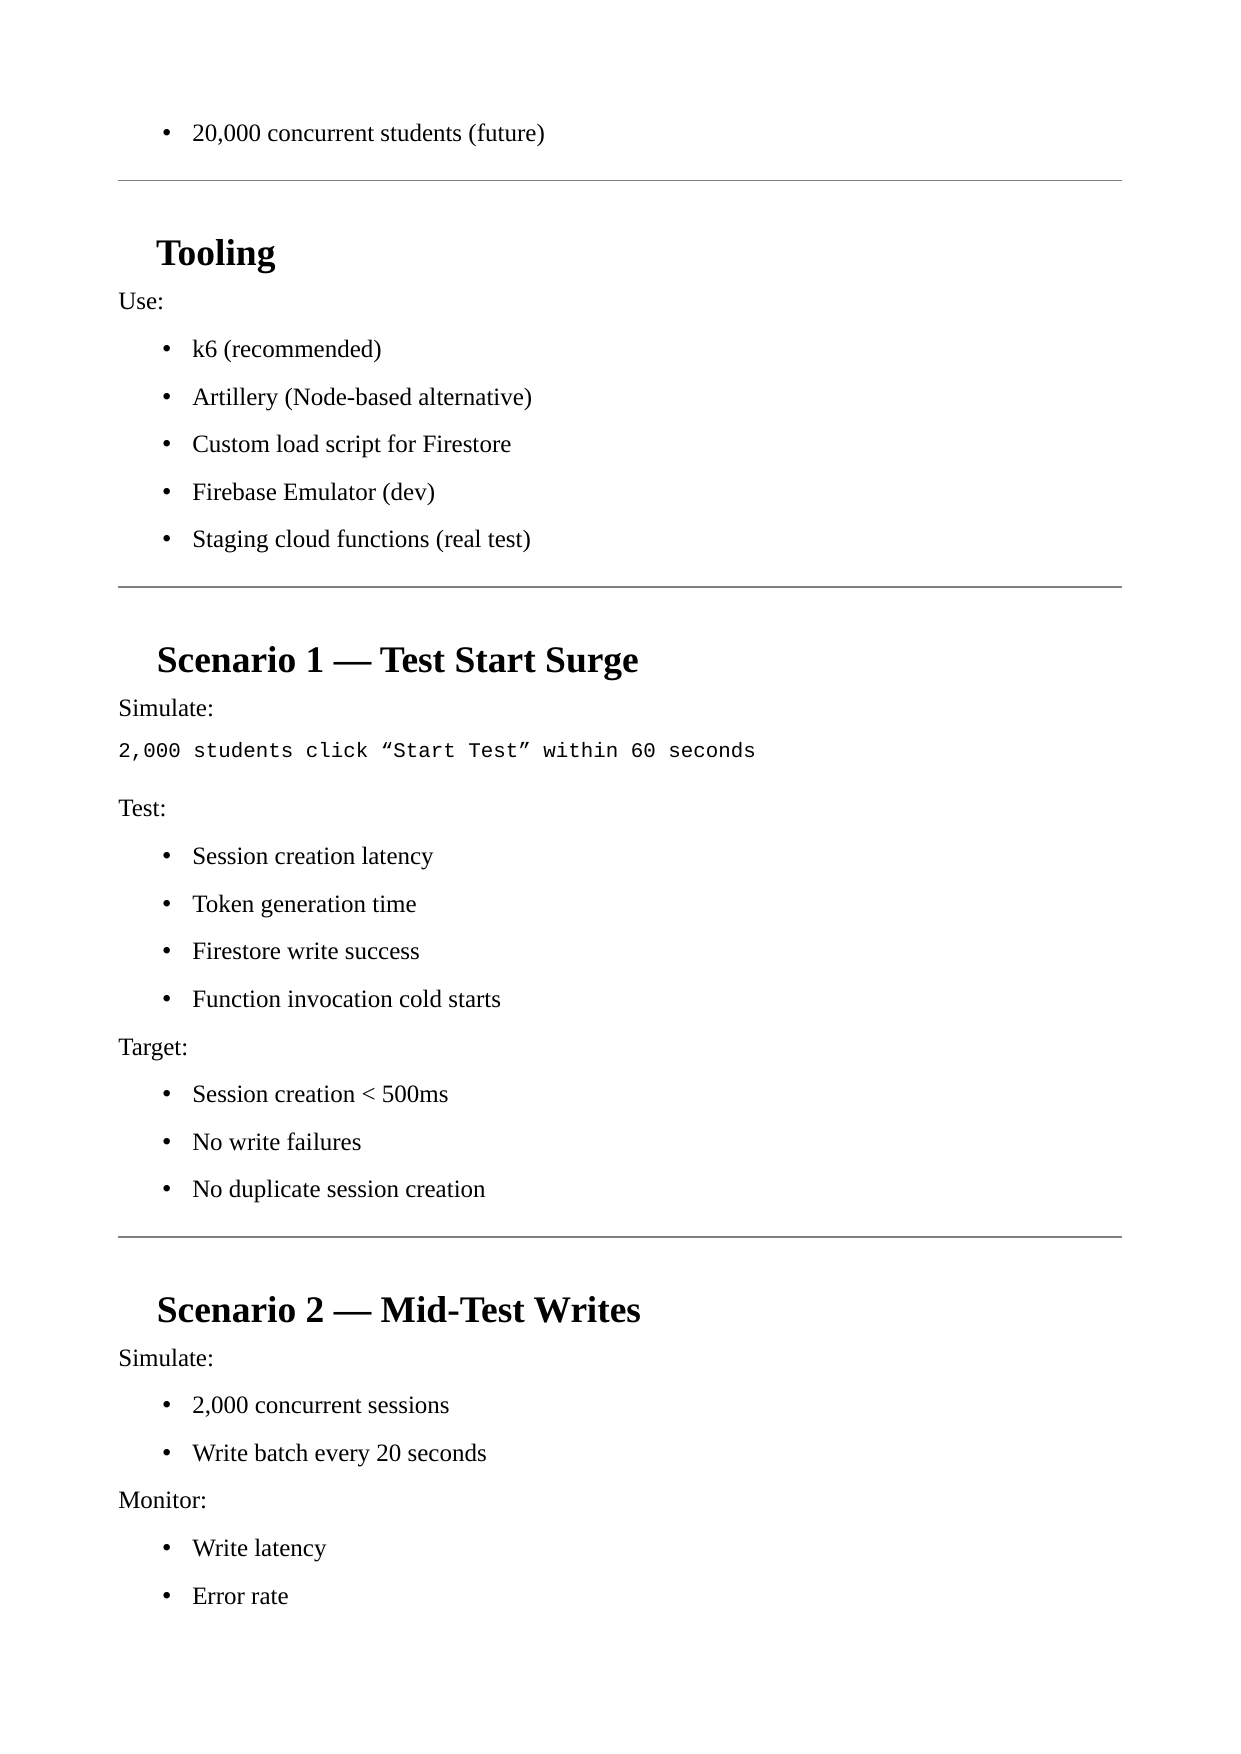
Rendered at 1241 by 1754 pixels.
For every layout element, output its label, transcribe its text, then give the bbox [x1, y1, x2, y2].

text Target: [118, 1032, 1122, 1060]
subtitle 🧪 Scenario 1 — Test Start Surge [118, 637, 1122, 680]
list Custom load script for Firestore [162, 429, 1122, 458]
list Write batch every 20 seconds [162, 1438, 1122, 1467]
text Monitor: [118, 1486, 1122, 1514]
text Simulate: [118, 1343, 1122, 1371]
subtitle 🧪 Scenario 2 — Mid-Test Writes [118, 1287, 1122, 1330]
list k6 (recommended) [162, 334, 1122, 363]
text Test: [118, 793, 1122, 822]
list Staging cloud functions (real test) [162, 524, 1122, 553]
list Firestore write success [162, 936, 1122, 965]
list Artillery (Node-based alternative) [162, 382, 1122, 410]
text 2,000 students click “Start Test” within 60 seconds [118, 740, 1122, 764]
text Simulate: [118, 693, 1122, 722]
subtitle 🔧 Tooling [118, 231, 1122, 274]
list Session creation latency [162, 841, 1122, 870]
list Session creation < 500ms [162, 1079, 1122, 1108]
list Error rate [162, 1581, 1122, 1609]
list Write latency [162, 1533, 1122, 1562]
list Firebase Emulator (dev) [162, 477, 1122, 506]
list No duplicate session creation [162, 1174, 1122, 1203]
list Token generation time [162, 889, 1122, 917]
list Function invocation cold starts [162, 984, 1122, 1013]
list 20,000 concurrent students (future) [162, 118, 1122, 147]
list No write failures [162, 1127, 1122, 1156]
list 2,000 concurrent sessions [162, 1390, 1122, 1419]
text Use: [118, 286, 1122, 315]
